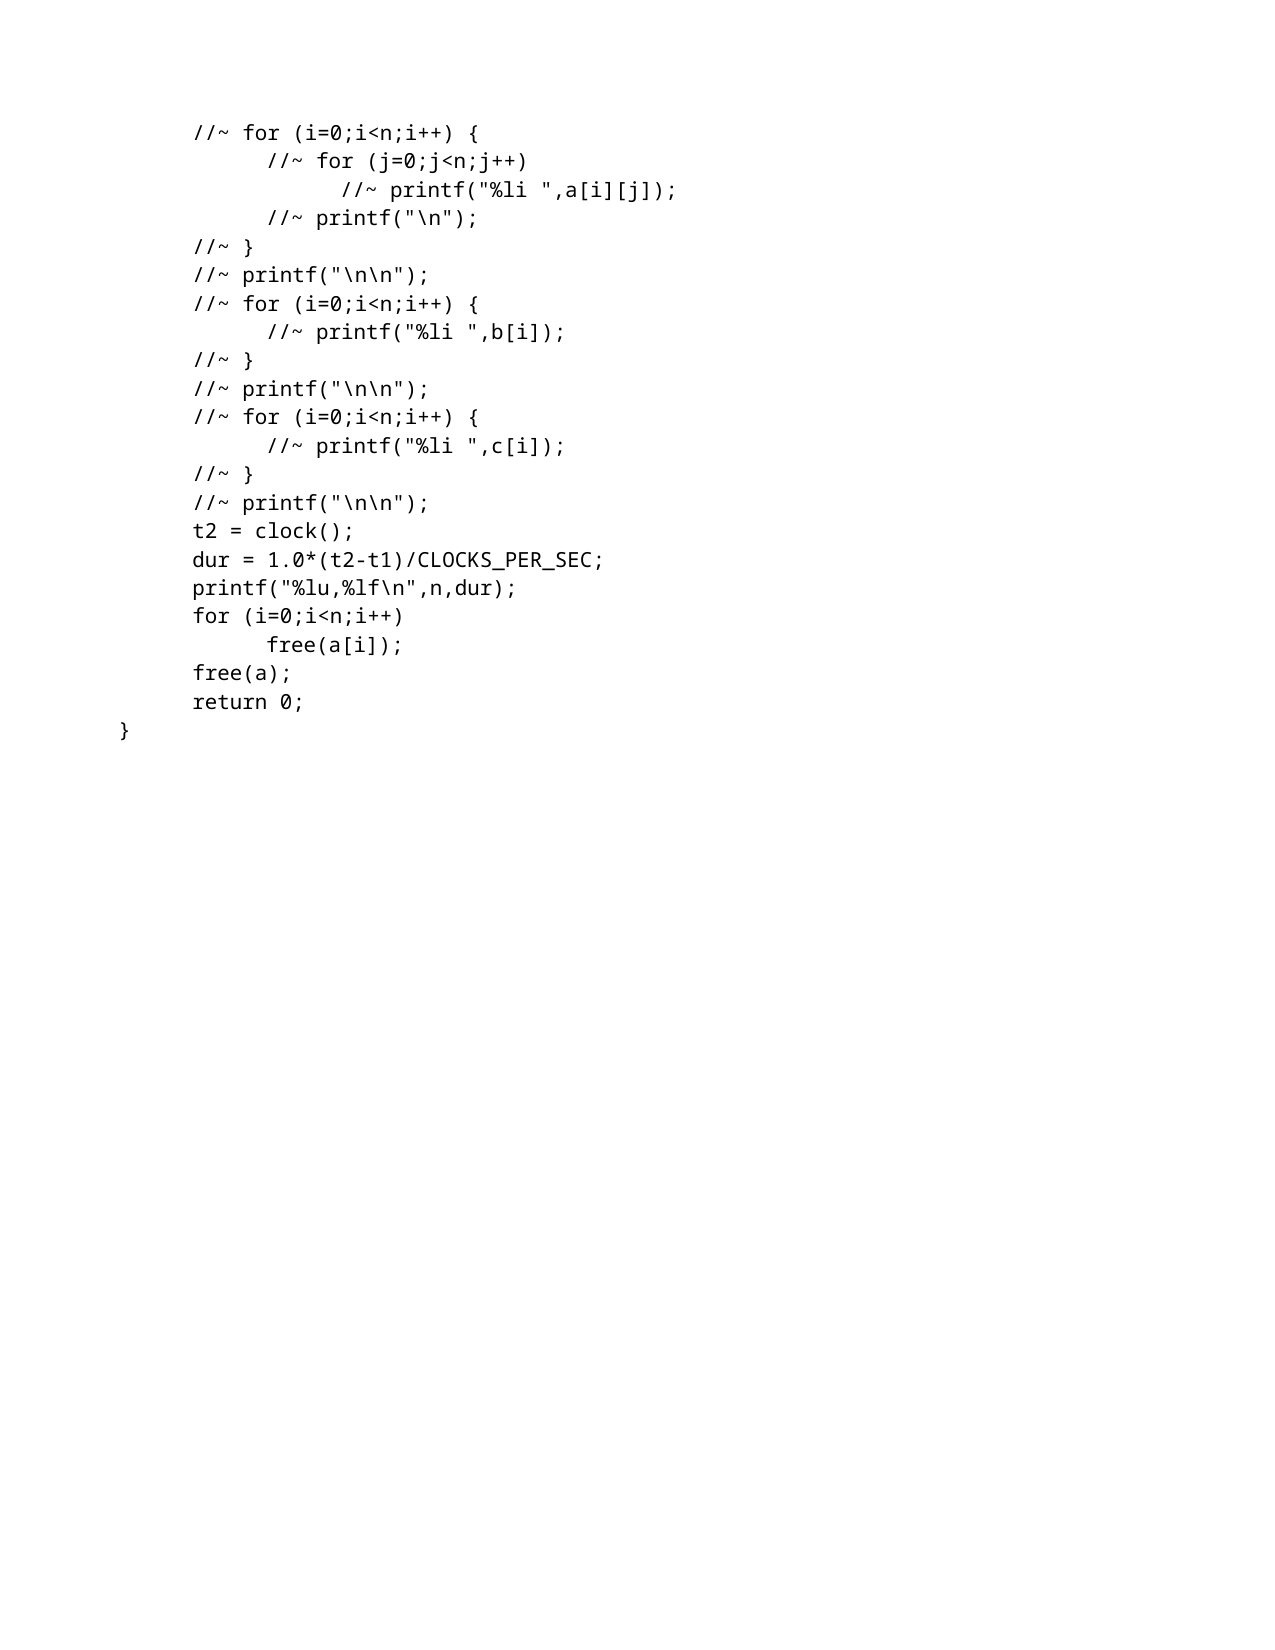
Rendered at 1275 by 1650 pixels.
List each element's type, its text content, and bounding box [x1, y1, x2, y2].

text //~ } [118, 346, 1157, 374]
text //~ printf("%li ",a[i][j]); [118, 175, 1157, 203]
text //~ } [118, 459, 1157, 488]
text //~ printf("\n\n"); [118, 488, 1157, 516]
text //~ for (j=0;j<n;j++) [118, 147, 1157, 175]
text dur = 1.0*(t2-t1)/CLOCKS_PER_SEC; [118, 545, 1157, 573]
text //~ for (i=0;i<n;i++) { [118, 289, 1157, 317]
text //~ printf("%li ",b[i]); [118, 317, 1157, 346]
text return 0; [118, 687, 1157, 715]
text //~ printf("\n"); [118, 203, 1157, 232]
text free(a[i]); [118, 630, 1157, 658]
text //~ printf("\n\n"); [118, 260, 1157, 289]
text //~ printf("\n\n"); [118, 374, 1157, 402]
text printf("%lu,%lf\n",n,dur); [118, 573, 1157, 602]
text //~ for (i=0;i<n;i++) { [118, 402, 1157, 431]
text //~ printf("%li ",c[i]); [118, 431, 1157, 459]
text //~ for (i=0;i<n;i++) { [118, 118, 1157, 147]
text t2 = clock(); [118, 516, 1157, 545]
text for (i=0;i<n;i++) [118, 602, 1157, 630]
text //~ } [118, 232, 1157, 260]
text } [118, 715, 1157, 744]
text free(a); [118, 658, 1157, 687]
